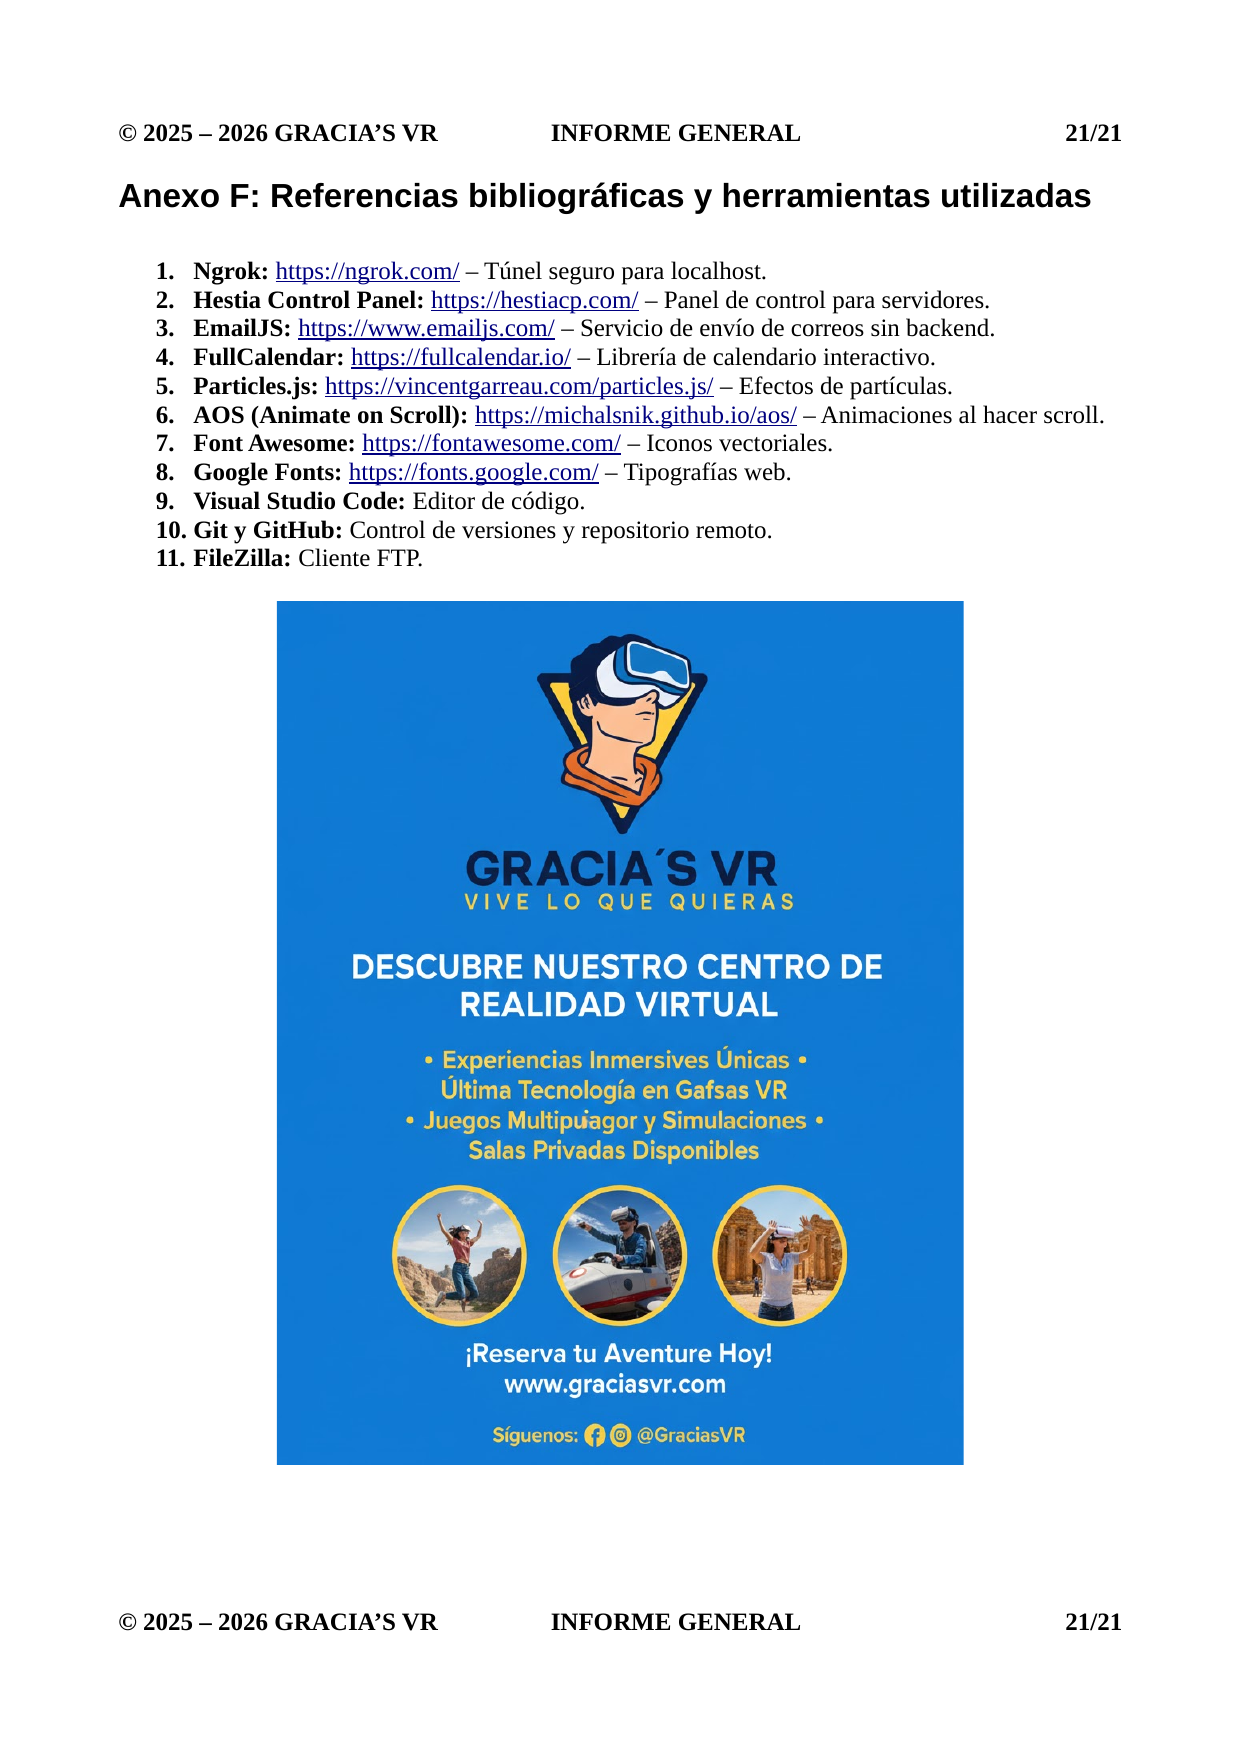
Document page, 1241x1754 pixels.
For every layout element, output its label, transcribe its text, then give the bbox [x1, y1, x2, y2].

list Google Fonts: https://fonts.google.com/ – Tipografías web. [156, 457, 1122, 486]
list FileZilla: Cliente FTP. [156, 543, 1122, 572]
list Git y GitHub: Control de versiones y repositorio remoto. [156, 515, 1122, 543]
list AOS (Animate on Scroll): https://michalsnik.github.io/aos/ – Animaciones al hacer scroll. [156, 400, 1122, 428]
list EmailJS: https://www.emailjs.com/ – Servicio de envío de correos sin backend. [156, 313, 1122, 342]
list Ngrok: https://ngrok.com/ – Túnel seguro para localhost. [156, 256, 1122, 285]
list Hestia Control Panel: https://hestiacp.com/ – Panel de control para servidores. [156, 285, 1122, 313]
list Visual Studio Code: Editor de código. [156, 486, 1122, 515]
list Font Awesome: https://fontawesome.com/ – Iconos vectoriales. [156, 428, 1122, 457]
list Particles.js: https://vincentgarreau.com/particles.js/ – Efectos de partículas. [156, 371, 1122, 400]
subtitle Anexo F: Referencias bibliográficas y herramientas utilizadas [118, 176, 1122, 215]
list FullCalendar: https://fullcalendar.io/ – Librería de calendario interactivo. [156, 342, 1122, 371]
picture [276, 601, 964, 1465]
